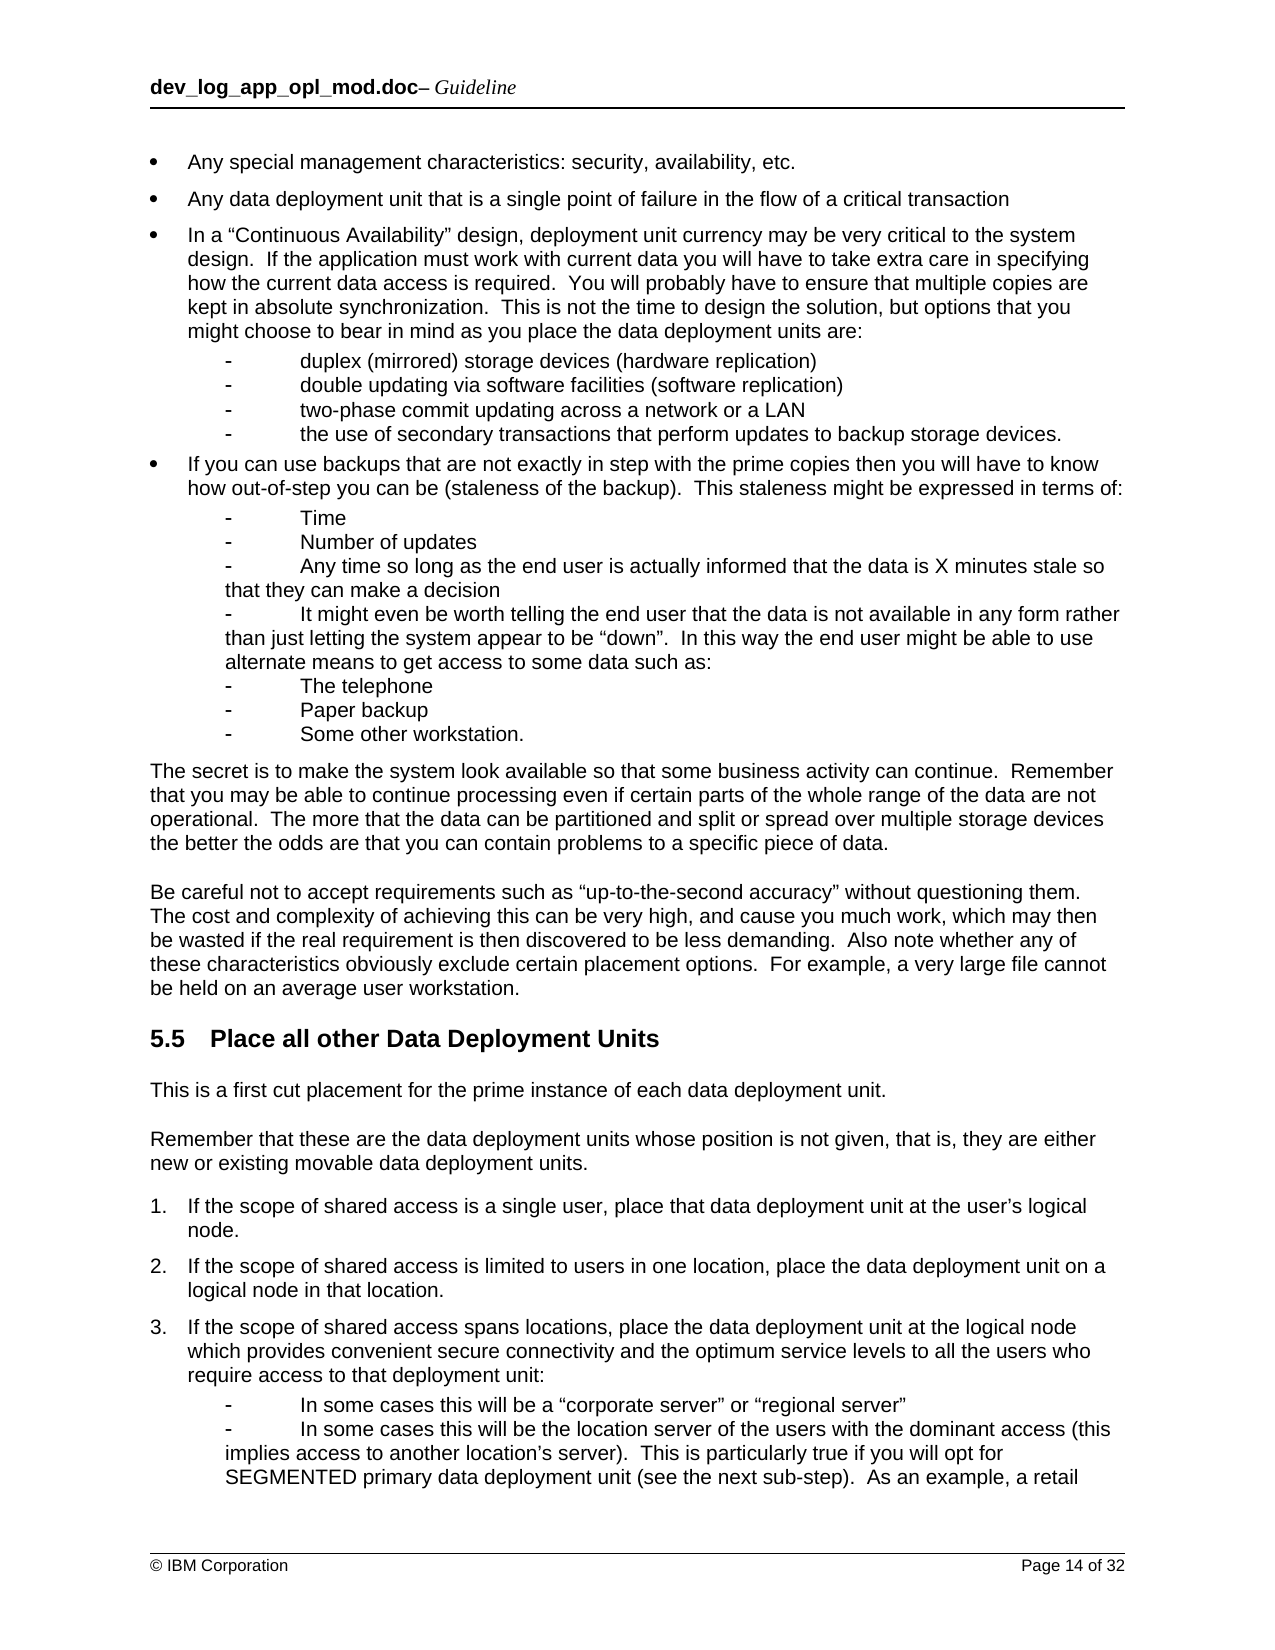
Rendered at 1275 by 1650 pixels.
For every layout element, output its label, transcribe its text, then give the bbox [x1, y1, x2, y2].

subtitle Place all other Data Deployment Units [150, 1024, 1125, 1053]
list In a “Continuous Availability” design, deployment unit currency may be very critical to the system design. If the application must work with current data you will have to take extra care in specifying how the current data access is required. You will probably have to ensure that multiple copies are kept in absolute synchronization. This is not the time to design the solution, but options that you might choose to bear in mind as you place the data deployment units are: [150, 223, 1125, 343]
list Some other workstation. [225, 722, 1125, 746]
text This is a first cut placement for the prime instance of each data deployment unit. [150, 1078, 1125, 1102]
text Remember that these are the data deployment units whose position is not given, that is, they are either new or existing movable data deployment units. [150, 1127, 1125, 1175]
list Any data deployment unit that is a single point of failure in the flow of a critical transaction [150, 187, 1125, 211]
list If the scope of shared access spans locations, place the data deployment unit at the logical node which provides convenient secure connectivity and the optimum service levels to all the users who require access to that deployment unit: [150, 1315, 1125, 1387]
text Be careful not to accept requirements such as “up-to-the-second accuracy” without questioning them. The cost and complexity of achieving this can be very high, and cause you much work, which may then be wasted if the real requirement is then discovered to be less demanding. Also note whether any of these characteristics obviously exclude certain placement options. For example, a very large file cannot be held on an average user workstation. [150, 880, 1125, 999]
list In some cases this will be the location server of the users with the dominant access (this implies access to another location’s server). This is particularly true if you will opt for SEGMENTED primary data deployment unit (see the next sub-step). As an example, a retail [225, 1417, 1125, 1489]
list Any special management characteristics: security, availability, etc. [150, 150, 1125, 174]
list Paper backup [225, 698, 1125, 722]
list If the scope of shared access is a single user, place that data deployment unit at the user’s logical node. [150, 1194, 1125, 1242]
list It might even be worth telling the end user that the data is not available in any form rather than just letting the system appear to be “down”. In this way the end user might be able to use alternate means to get access to some data such as: [225, 602, 1125, 674]
list In some cases this will be a “corporate server” or “regional server” [225, 1393, 1125, 1417]
list the use of secondary transactions that perform updates to backup storage devices. [225, 421, 1125, 446]
list Number of updates [225, 530, 1125, 554]
list two-phase commit updating across a network or a LAN [225, 397, 1125, 421]
list double updating via software facilities (software replication) [225, 373, 1125, 397]
text The secret is to make the system look available so that some business activity can continue. Remember that you may be able to continue processing even if certain parts of the whole range of the data are not operational. The more that the data can be partitioned and split or spread over multiple storage devices the better the odds are that you can contain problems to a specific piece of data. [150, 759, 1125, 855]
list If you can use backups that are not exactly in step with the prime copies then you will have to know how out-of-step you can be (staleness of the backup). This staleness might be expressed in terms of: [150, 452, 1125, 500]
list The telephone [225, 674, 1125, 698]
list If the scope of shared access is limited to users in one location, place the data deployment unit on a logical node in that location. [150, 1254, 1125, 1302]
list duplex (mirrored) storage devices (hardware replication) [225, 349, 1125, 373]
list Any time so long as the end user is actually informed that the data is X minutes stale so that they can make a decision [225, 554, 1125, 602]
list Time [225, 506, 1125, 530]
